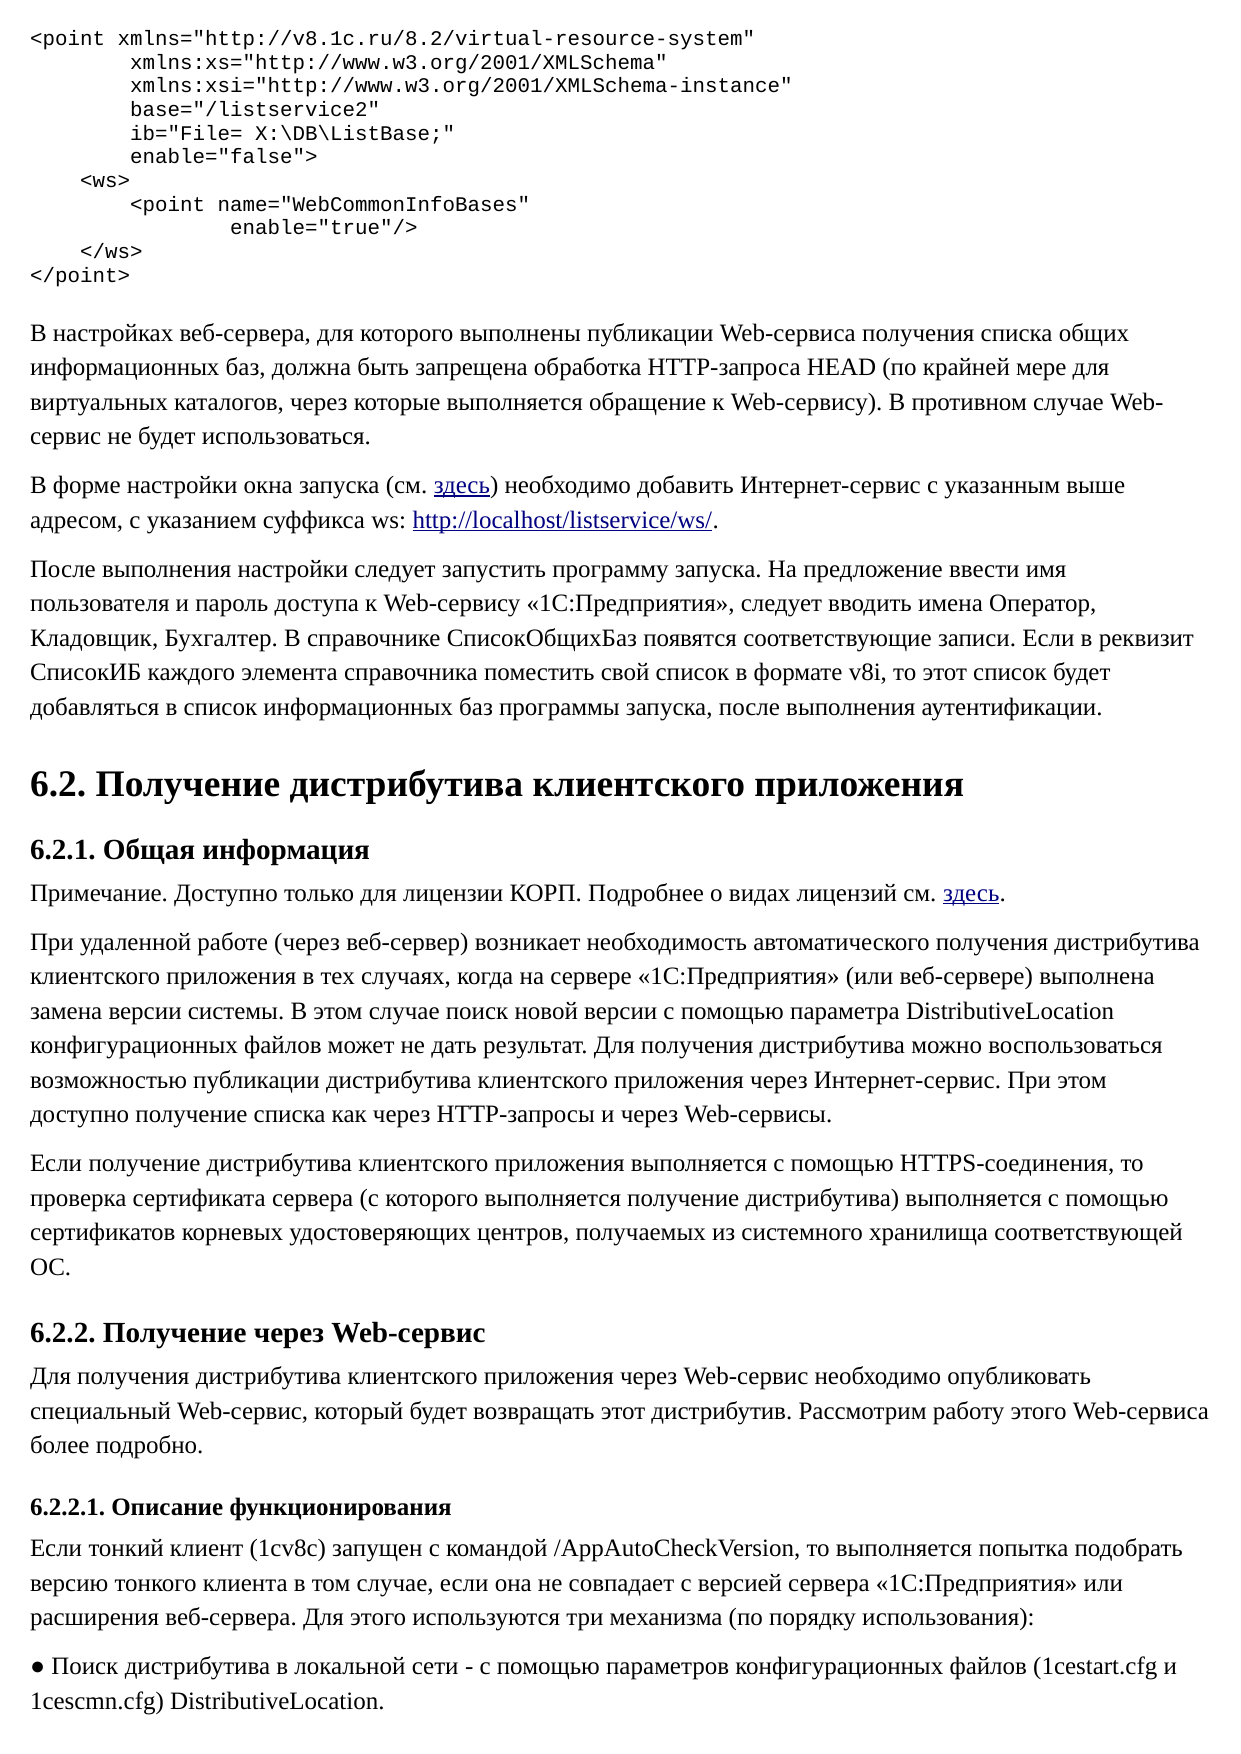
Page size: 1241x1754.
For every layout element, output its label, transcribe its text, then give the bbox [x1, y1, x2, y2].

subtitle 6.2. Получение дистрибутива клиентского приложения [30, 762, 1211, 805]
text xmlns:xsi="http://www.w3.org/2001/XMLSchema-instance" [30, 75, 1211, 99]
text ● Поиск дистрибутива в локальной сети ‑ с помощью параметров конфигурационных файлов (1cestart.cfg и 1cescmn.cfg) DistributiveLocation. [30, 1651, 1211, 1714]
text После выполнения настройки следует запустить программу запуска. На предложение ввести имя пользователя и пароль доступа к Web-сервису «1С:Предприятия», следует вводить имена Оператор, Кладовщик, Бухгалтер. В справочнике СписокОбщихБаз появятся соответствующие записи. Если в реквизит СписокИБ каждого элемента справочника поместить свой список в формате v8i, то этот список будет добавляться в список информационных баз программы запуска, после выполнения аутентификации. [30, 554, 1211, 720]
text При удаленной работе (через веб-сервер) возникает необходимость автоматического получения дистрибутива клиентского приложения в тех случаях, когда на сервере «1С:Предприятия» (или веб-сервере) выполнена замена версии системы. В этом случае поиск новой версии с помощью параметра DistributiveLocation конфигурационных файлов может не дать результат. Для получения дистрибутива можно воспользоваться возможностью публикации дистрибутива клиентского приложения через Интернет-сервис. При этом доступно получение списка как через HTTP-запросы и через Web-сервисы. [30, 927, 1211, 1128]
text <point xmlns="http://v8.1c.ru/8.2/virtual-resource-system" [30, 28, 1211, 52]
text <point name="WebCommonInfoBases" [30, 194, 1211, 217]
text xmlns:xs="http://www.w3.org/2001/XMLSchema" [30, 52, 1211, 75]
text Если получение дистрибутива клиентского приложения выполняется с помощью HTTPS-соединения, то проверка сертификата сервера (с которого выполняется получение дистрибутива) выполняется с помощью сертификатов корневых удостоверяющих центров, получаемых из системного хранилища соответствующей ОС. [30, 1148, 1211, 1281]
subtitle 6.2.1. Общая информация [30, 832, 1211, 865]
text Примечание. Доступно только для лицензии КОРП. Подробнее о видах лицензий см. здесь. [30, 878, 1211, 907]
text В настройках веб-сервера, для которого выполнены публикации Web-сервиса получения списка общих информационных баз, должна быть запрещена обработка HTTP-запроса HEAD (по крайней мере для виртуальных каталогов, через которые выполняется обращение к Web-сервису). В противном случае Web-сервис не будет использоваться. [30, 318, 1211, 450]
text Если тонкий клиент (1cv8c) запущен с командой /AppAutoCheckVersion, то выполняется попытка подобрать версию тонкого клиента в том случае, если она не совпадает с версией сервера «1С:Предприятия» или расширения веб-сервера. Для этого используются три механизма (по порядку использования): [30, 1533, 1211, 1631]
subtitle 6.2.2. Получение через Web-сервис [30, 1315, 1211, 1349]
text enable="true"/> [30, 217, 1211, 241]
text </ws> [30, 241, 1211, 264]
text <ws> [30, 170, 1211, 194]
subtitle 6.2.2.1. Описание функционирования [30, 1492, 1211, 1521]
text base="/listservice2" [30, 99, 1211, 123]
text В форме настройки окна запуска (см. здесь) необходимо добавить Интернет-сервис с указанным выше адресом, с указанием суффикса ws: http://localhost/listservice/ws/. [30, 470, 1211, 533]
text </point> [30, 264, 1211, 288]
text ib="File= X:\DB\ListBase;" [30, 123, 1211, 146]
text enable="false"> [30, 146, 1211, 170]
text Для получения дистрибутива клиентского приложения через Web-сервис необходимо опубликовать специальный Web-сервис, который будет возвращать этот дистрибутив. Рассмотрим работу этого Web-сервиса более подробно. [30, 1361, 1211, 1459]
